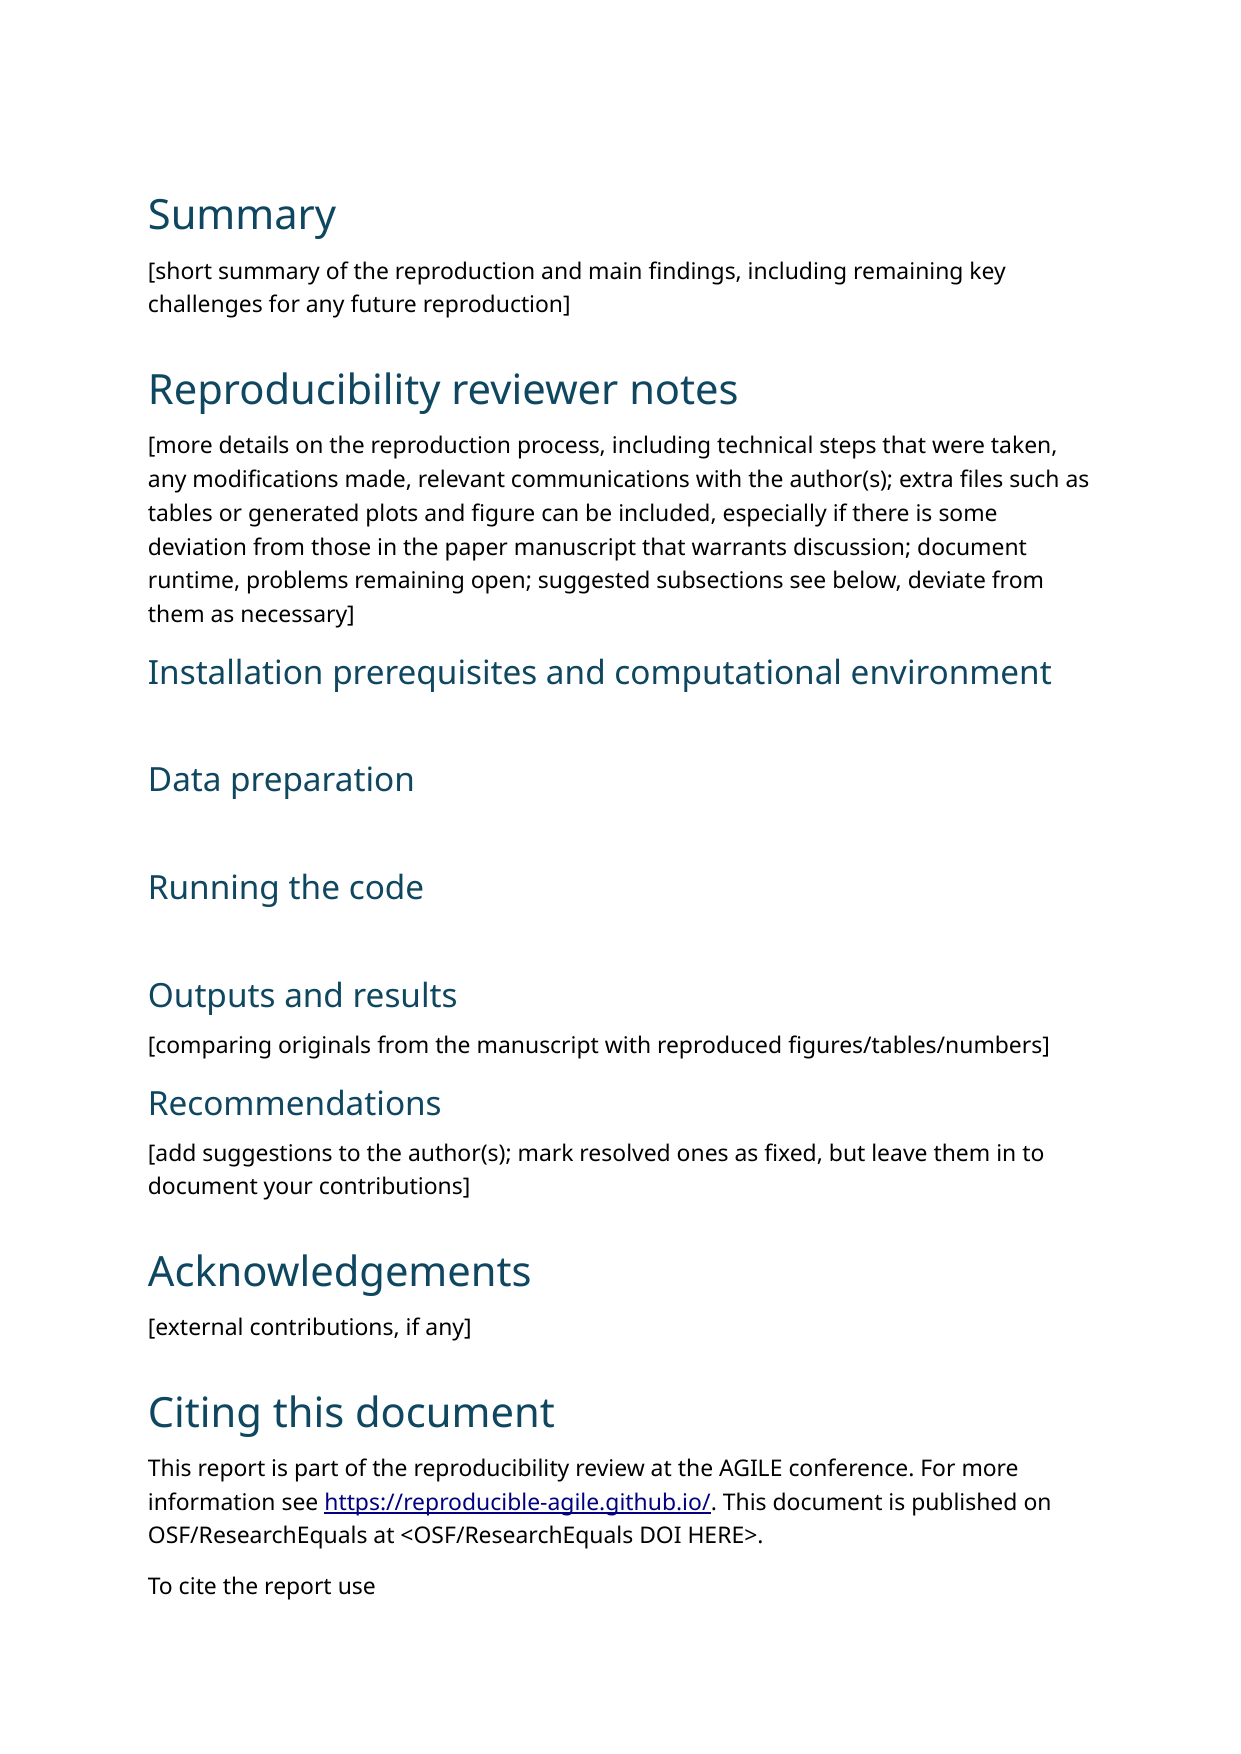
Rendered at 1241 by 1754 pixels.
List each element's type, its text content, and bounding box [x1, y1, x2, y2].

subtitle Recommendations [148, 1079, 1093, 1125]
text [more details on the reproduction process, including technical steps that were taken, any modifications made, relevant communications with the author(s); extra files such as tables or generated plots and figure can be included, especially if there is some deviation from those in the paper manuscript that warrants discussion; document runtime, problems remaining open; suggested subsections see below, deviate from them as necessary] [148, 429, 1093, 629]
text This report is part of the reproducibility review at the AGILE conference. For more information see https://reproducible-agile.github.io/. This document is published on OSF/ResearchEquals at <OSF/ResearchEquals DOI HERE>. [148, 1452, 1093, 1551]
subtitle Acknowledgements [148, 1242, 1093, 1298]
subtitle Running the code [148, 864, 1093, 909]
subtitle Data preparation [148, 756, 1093, 802]
subtitle Outputs and results [148, 972, 1093, 1017]
text [external contributions, if any] [148, 1311, 1093, 1342]
text [short summary of the reproduction and main findings, including remaining key challenges for any future reproduction] [148, 255, 1093, 320]
text [comparing originals from the manuscript with reproduced figures/tables/numbers] [148, 1029, 1093, 1060]
subtitle Reproducibility reviewer notes [148, 360, 1093, 416]
text To cite the report use [148, 1570, 1093, 1601]
subtitle Summary [148, 185, 1093, 242]
text [add suggestions to the author(s); mark resolved ones as fixed, but leave them in to document your contributions] [148, 1137, 1093, 1202]
subtitle Citing this document [148, 1382, 1093, 1439]
subtitle Installation prerequisites and computational environment [148, 648, 1093, 694]
